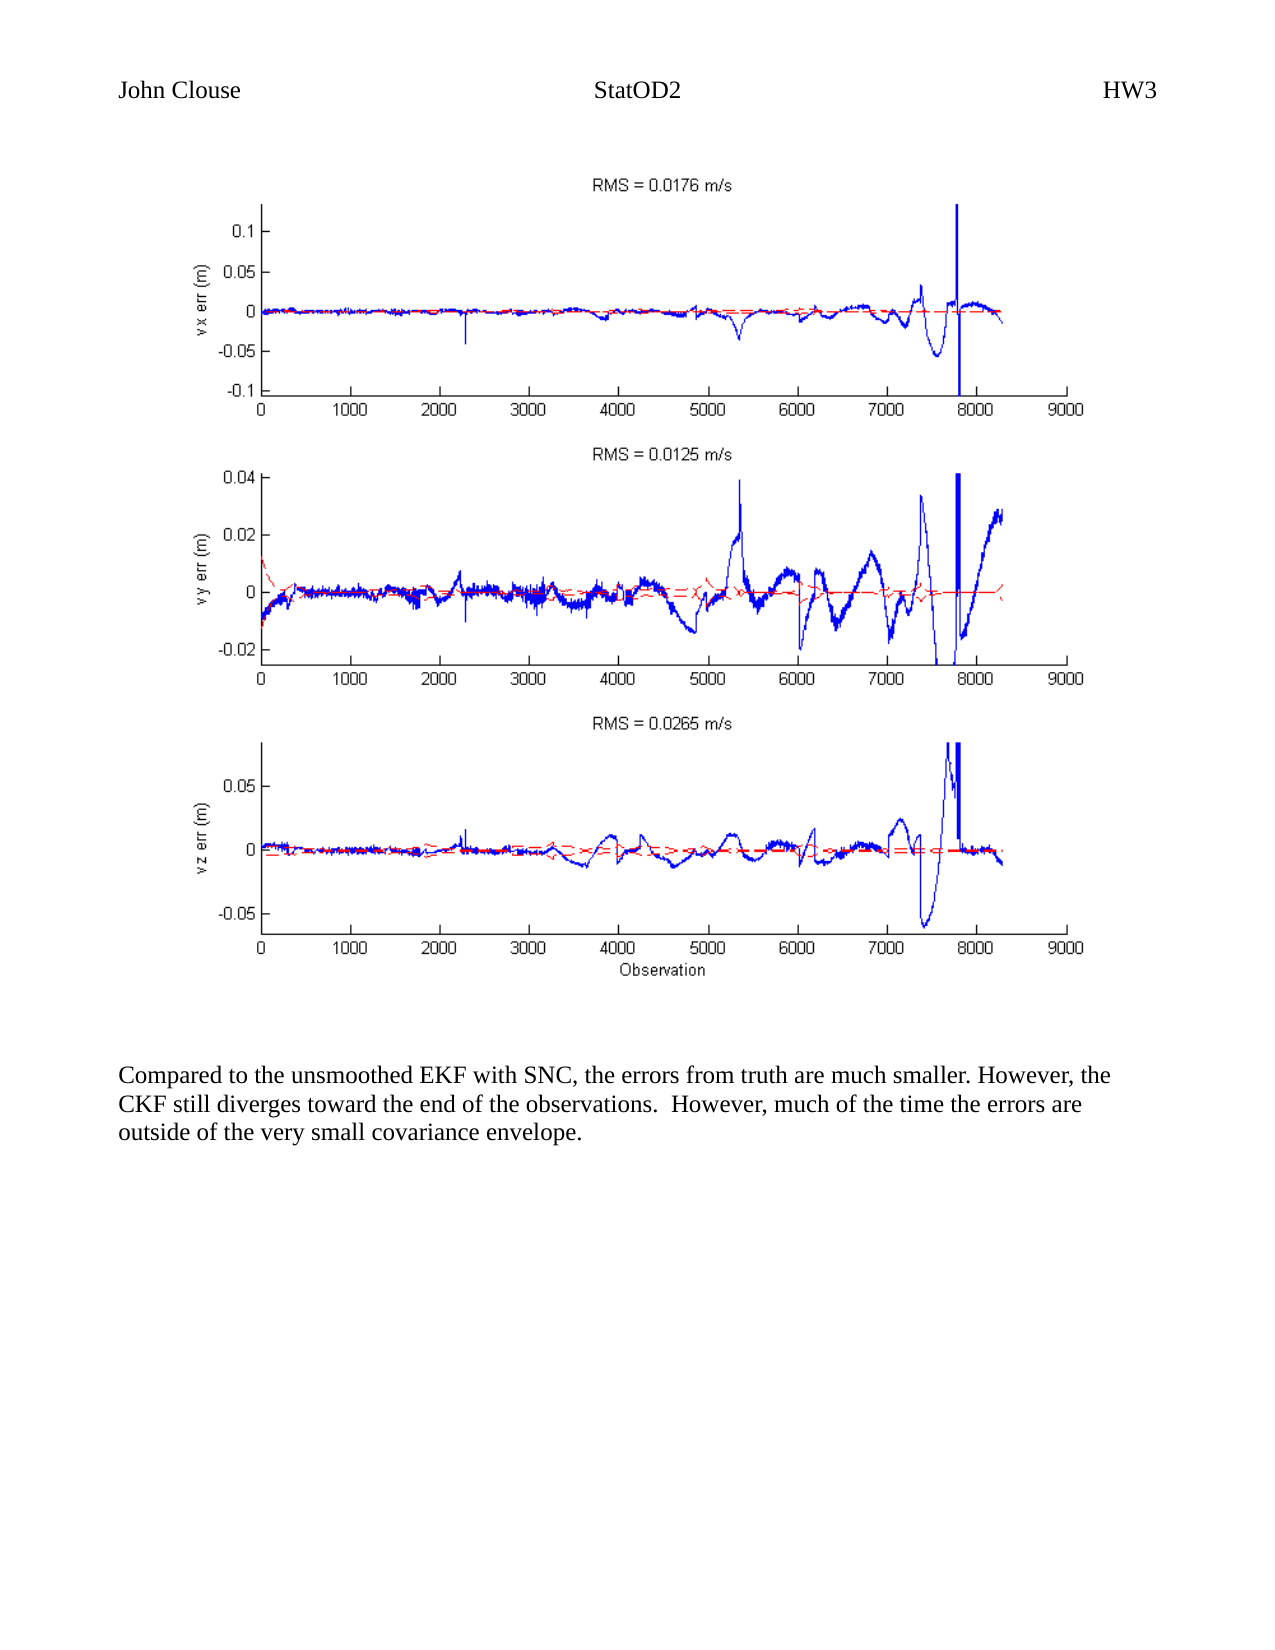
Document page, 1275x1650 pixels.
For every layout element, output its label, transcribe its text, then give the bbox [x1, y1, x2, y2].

picture [126, 135, 1166, 1032]
text Compared to the unsmoothed EKF with SNC, the errors from truth are much smaller. However, the CKF still diverges toward the end of the observations. However, much of the time the errors are outside of the very small covariance envelope. [118, 1060, 1157, 1146]
